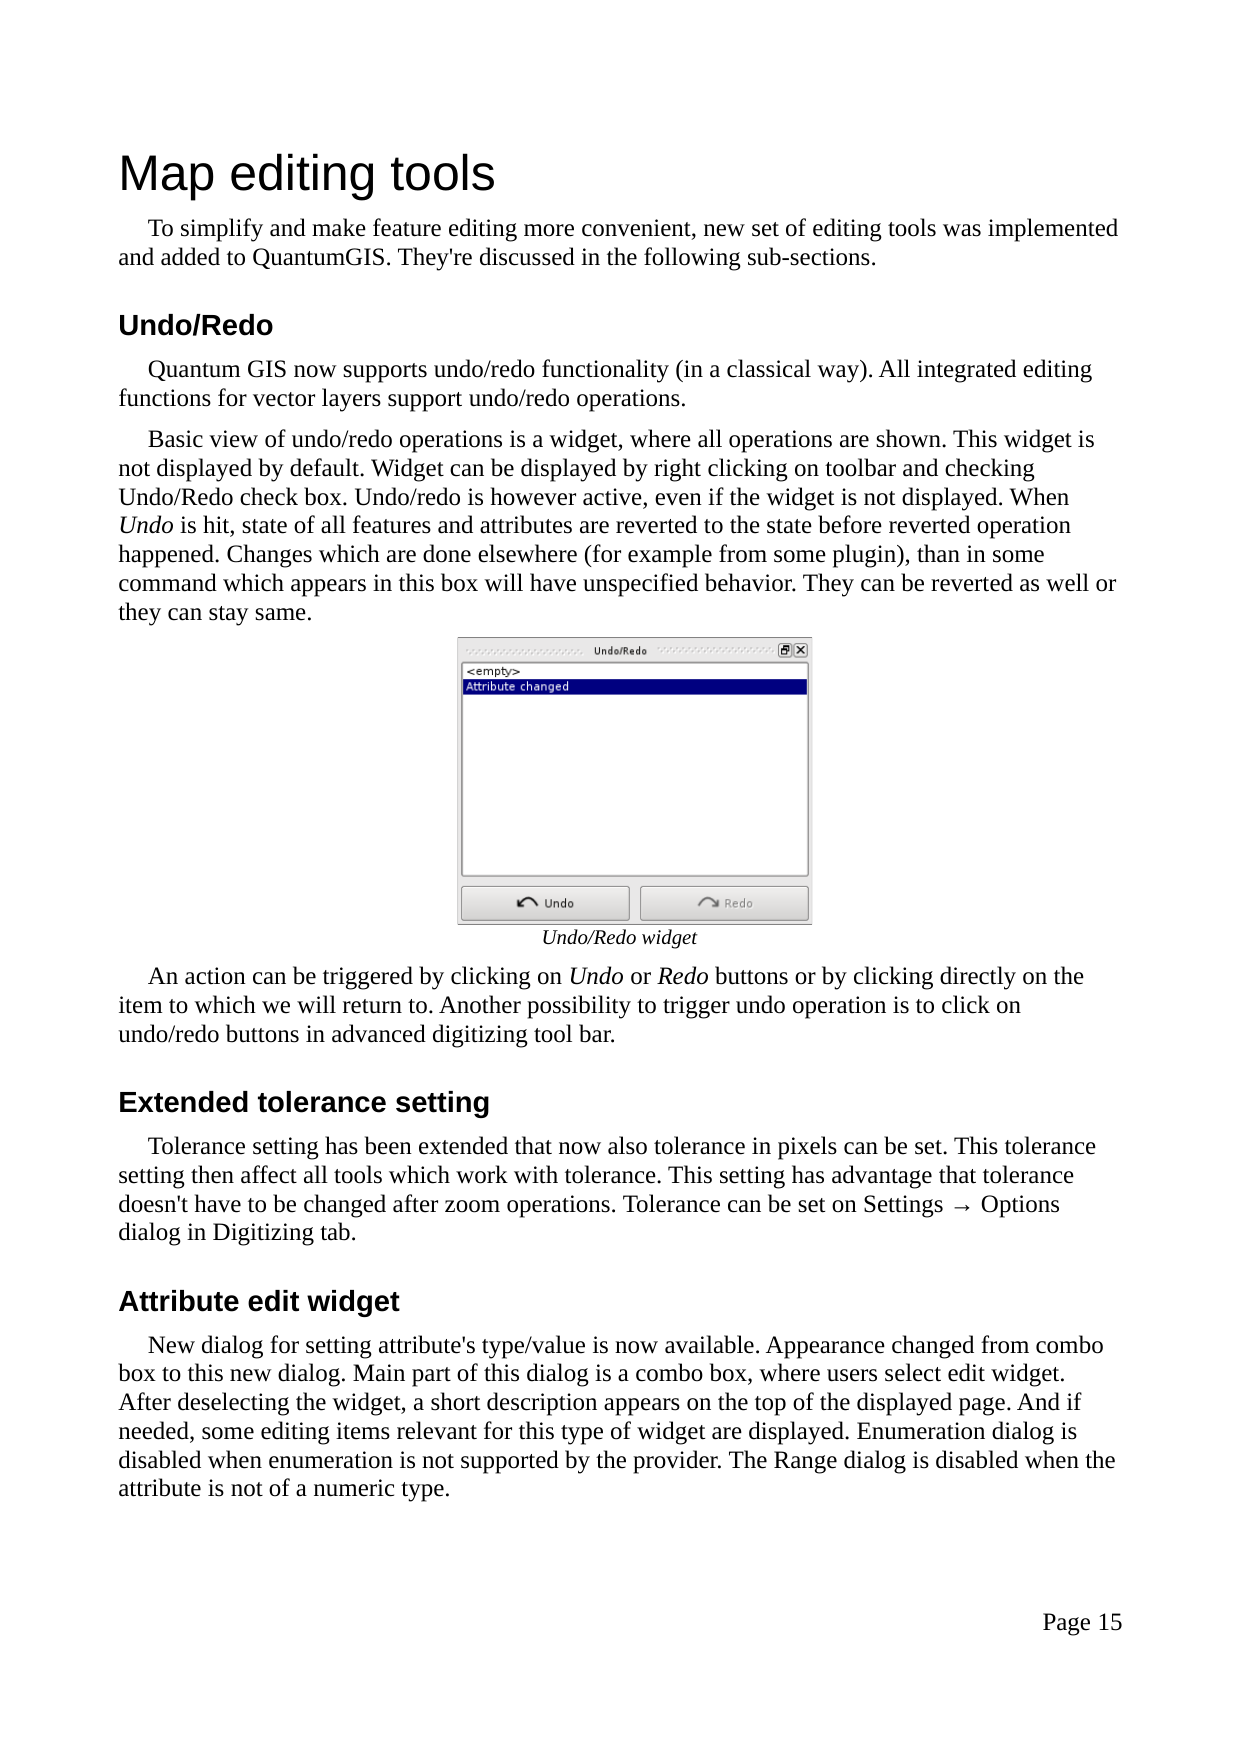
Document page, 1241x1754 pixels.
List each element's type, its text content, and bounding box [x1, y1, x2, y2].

text To simplify and make feature editing more convenient, new set of editing tools was implemented and added to QuantumGIS. They're discussed in the following sub-sections. [118, 213, 1122, 271]
subtitle Undo/Redo [118, 308, 1122, 342]
subtitle Attribute edit widget [118, 1284, 1122, 1317]
picture [457, 637, 813, 925]
text An action can be triggered by clicking on Undo or Redo buttons or by clicking directly on the item to which we will return to. Another possibility to trigger undo operation is to click on undo/redo buttons in advanced digitizing tool bar. [118, 961, 1122, 1048]
text Quantum GIS now supports undo/redo functionality (in a classical way). All integrated editing functions for vector layers support undo/redo operations. [118, 354, 1122, 412]
text Undo/Redo widget [118, 638, 1122, 949]
text New dialog for setting attribute's type/value is now available. Appearance changed from combo box to this new dialog. Main part of this dialog is a combo box, where users select edit widget. After deselecting the widget, a short description appears on the top of the displayed page. And if needed, some editing items relevant for this type of widget are displayed. Enumeration dialog is disabled when enumeration is not supported by the provider. The Range dialog is disabled when the attribute is not of a numeric type. [118, 1330, 1122, 1502]
text Tolerance setting has been extended that now also tolerance in pixels can be set. This tolerance setting then affect all tools which work with tolerance. This setting has advantage that tolerance doesn't have to be changed after zoom operations. Tolerance can be set on Settings → Options dialog in Digitizing tab. [118, 1131, 1122, 1246]
subtitle Map editing tools [118, 143, 1122, 201]
subtitle Extended tolerance setting [118, 1085, 1122, 1119]
text Basic view of undo/redo operations is a widget, where all operations are shown. This widget is not displayed by default. Widget can be displayed by right clicking on toolbar and checking Undo/Redo check box. Undo/redo is however active, even if the widget is not displayed. When Undo is hit, state of all features and attributes are reverted to the state before reverted operation happened. Changes which are done elsewhere (for example from some plugin), than in some command which appears in this box will have unspecified behavior. They can be reverted as well or they can stay same. [118, 424, 1122, 625]
